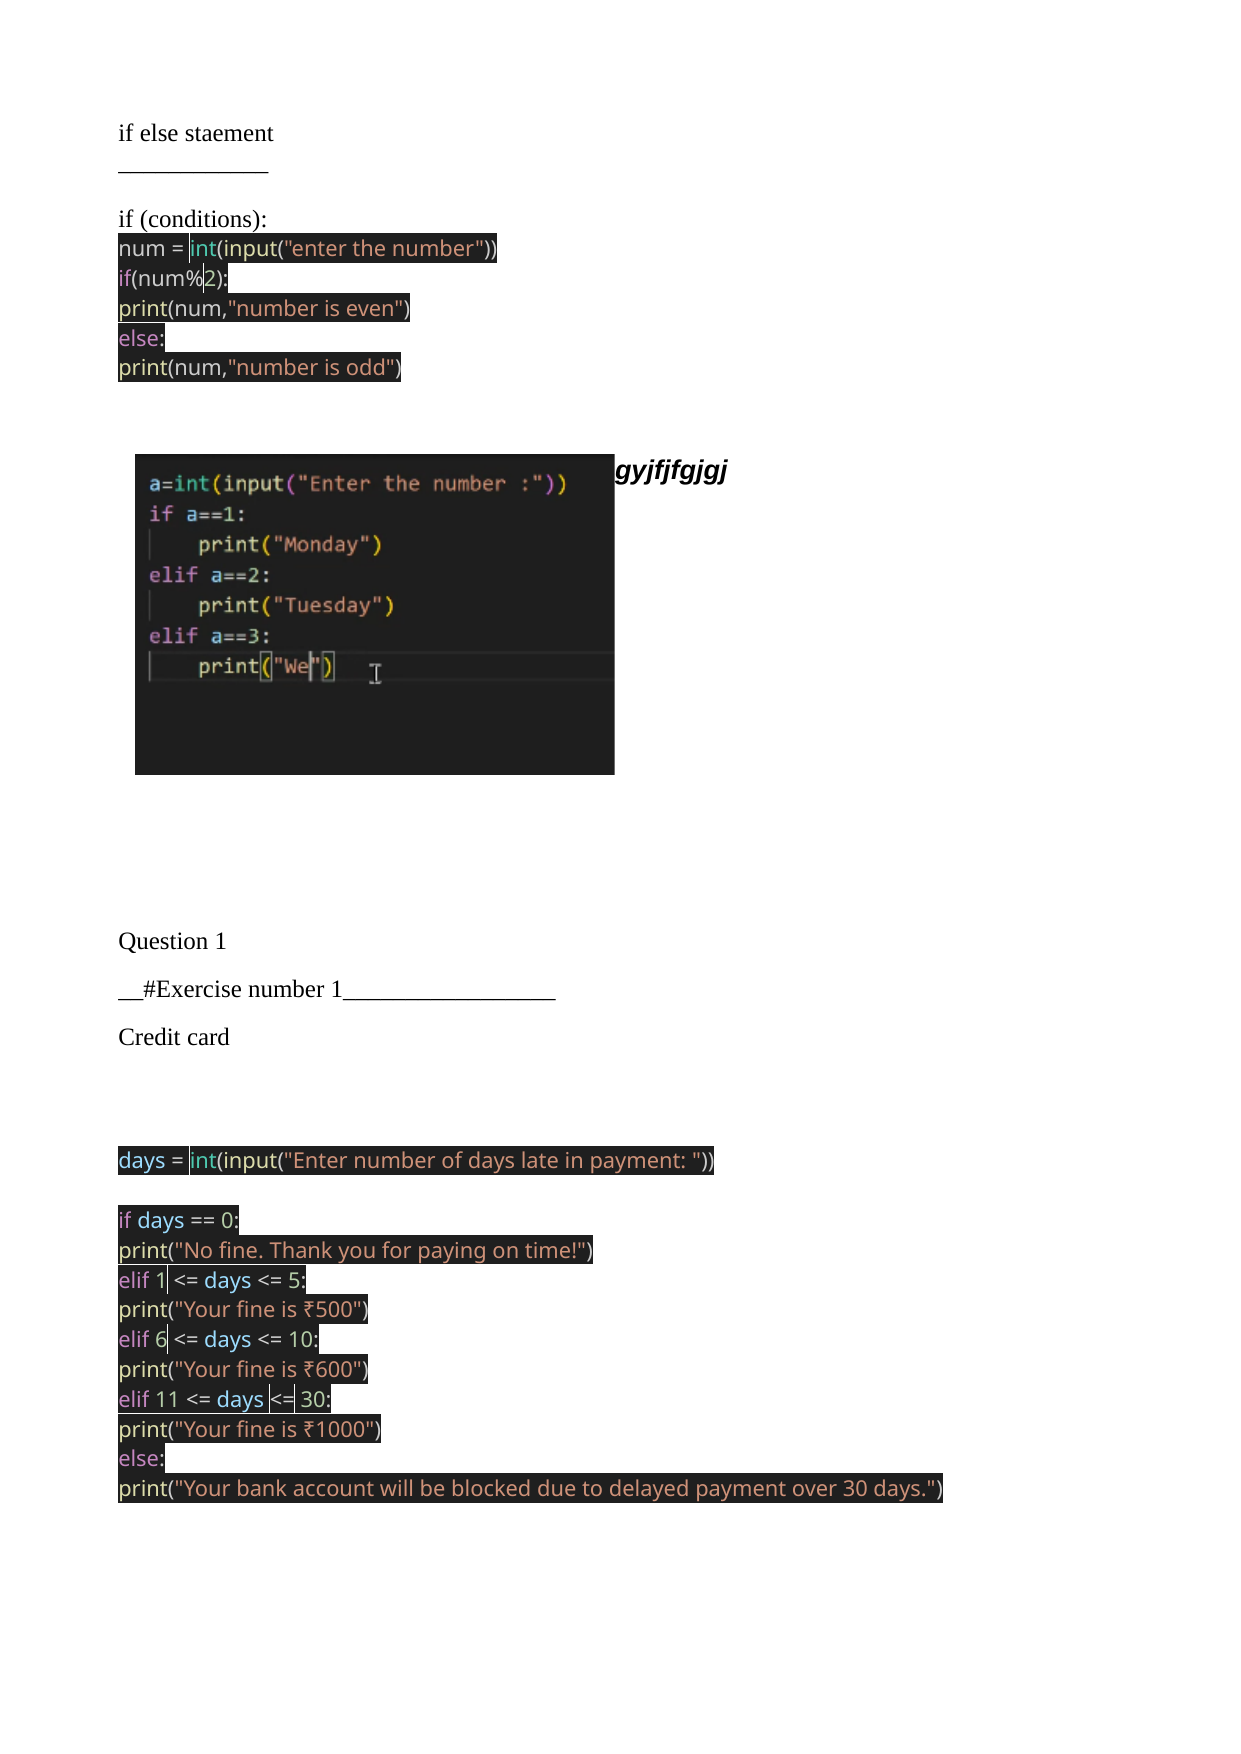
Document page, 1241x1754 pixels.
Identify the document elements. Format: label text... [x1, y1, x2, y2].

text days = int(input("Enter number of days late in payment: ")) [118, 1146, 1122, 1175]
subtitle gyjfjfgjgj [615, 454, 1122, 485]
text num = int(input("enter the number")) [118, 233, 1122, 263]
text else: [118, 322, 1122, 352]
text print("Your fine is ₹500") [118, 1294, 1122, 1324]
text print("Your bank account will be blocked due to delayed payment over 30 days.") [118, 1473, 1122, 1503]
text elif 6 <= days <= 10: [118, 1324, 1122, 1354]
text ____________ [118, 147, 1122, 176]
text elif 11 <= days <= 30: [118, 1384, 1122, 1413]
picture [135, 454, 615, 775]
text if days == 0: [118, 1205, 1122, 1235]
subtitle [118, 454, 135, 485]
text elif 1 <= days <= 5: [118, 1264, 1122, 1294]
text print(num,"number is odd") [118, 352, 1122, 382]
text print("Your fine is ₹600") [118, 1354, 1122, 1384]
text __#Exercise number 1_________________ [118, 974, 1122, 1003]
text if (conditions): [118, 204, 1122, 233]
text print("No fine. Thank you for paying on time!") [118, 1235, 1122, 1264]
text print("Your fine is ₹1000") [118, 1413, 1122, 1443]
text if(num%2): [118, 263, 1122, 293]
text print(num,"number is even") [118, 293, 1122, 322]
text if else staement [118, 118, 1122, 147]
text else: [118, 1443, 1122, 1473]
text Credit card [118, 1022, 1122, 1050]
text Question 1 [118, 926, 1122, 955]
